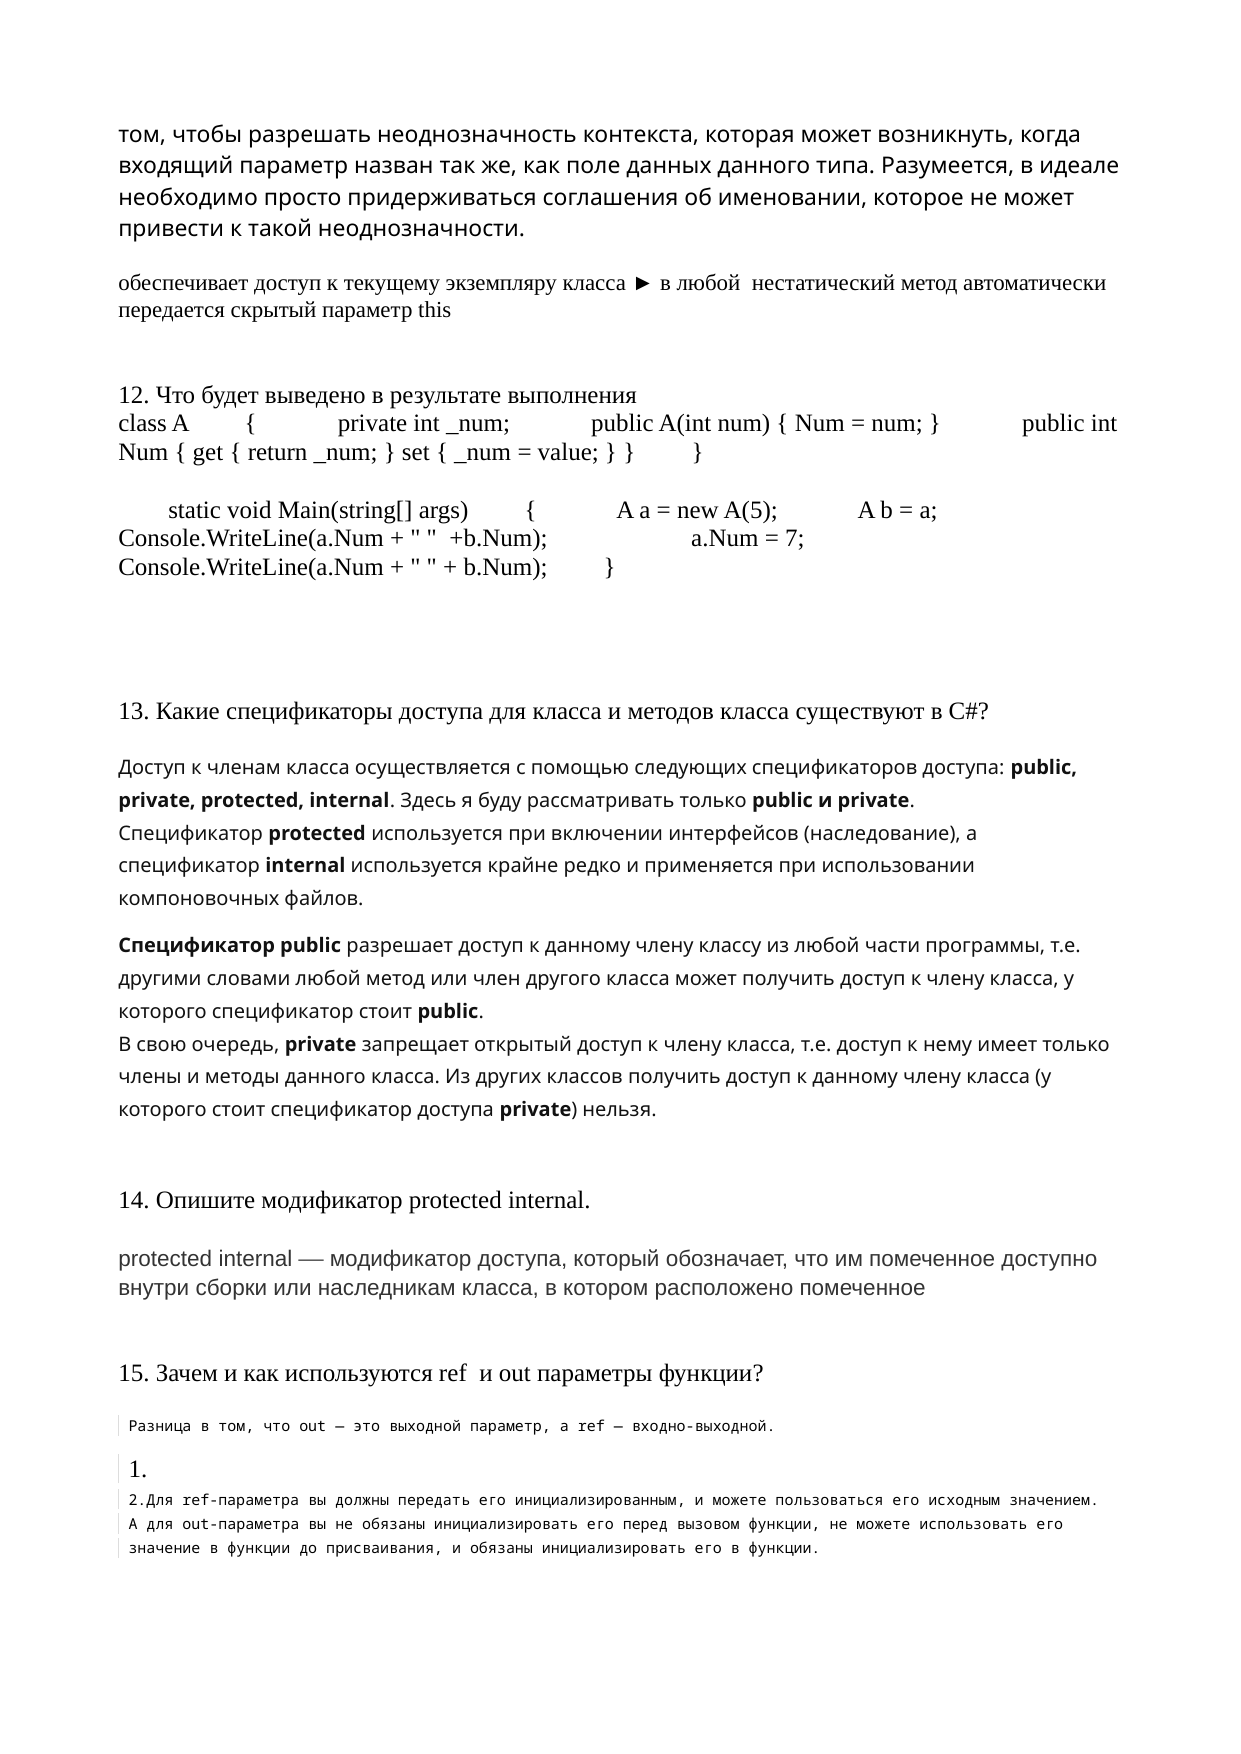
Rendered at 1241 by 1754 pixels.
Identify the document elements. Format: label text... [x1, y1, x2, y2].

text том, чтобы разрешать неоднозначность контекста, которая может возникнуть, когда входящий параметр назван так же, как поле данных данного типа. Разумеется, в идеале необходимо просто придерживаться соглашения об именовании, которое не может привести к такой неоднозначности. обеспечивает доступ к текущему экземпляру класса ► в любой нестатический метод автоматически передается скрытый параметр this [118, 118, 1122, 322]
list Для ref-параметра вы должны передать его инициализированным, и можете пользоваться его исходным значением. А для out-параметра вы не обязаны инициализировать его перед вызовом функции, не можете использовать его значение в функции до присваивания, и обязаны инициализировать его в функции. [118, 1489, 1122, 1558]
text Разница в том, что out — это выходной параметр, а ref — входно-выходной. [119, 1415, 1122, 1436]
text 14. Опишите модификатор protected internal. [118, 1185, 1122, 1214]
text Спецификатор public разрешает доступ к данному члену классу из любой части программы, т.е. другими словами любой метод или член другого класса может получить доступ к члену класса, у которого спецификатор стоит public. В свою очередь, private запрещает открытый доступ к члену класса, т.е. доступ к нему имеет только члены и методы данного класса. Из других классов получить доступ к данному члену класса (у которого стоит спецификатор доступа private) нельзя. [118, 932, 1122, 1122]
text Доступ к членам класса осуществляется с помощью следующих спецификаторов доступа: public, private, protected, internal. Здесь я буду рассматривать только public и private. Спецификатор protected используется при включении интерфейсов (наследование), а спецификатор internal используется крайне редко и применяется при использовании компоновочных файлов. [118, 753, 1122, 912]
text protected internal — модификатор доступа, который обозначает, что им помеченное доступно внутри сборки или наследникам класса, в котором расположено помеченное [118, 1243, 1122, 1300]
text 15. Зачем и как используются ref и out параметры функции? [118, 1358, 1122, 1387]
text 13. Какие спецификаторы доступа для класса и методов класса существуют в C#? [118, 696, 1122, 725]
text 12. Что будет выведено в результате выполнения [118, 380, 1122, 408]
text static void Main(string[] args) { A a = new A(5); A b = a; Console.WriteLine(a.Num + " " +b.Num); a.Num = 7; Console.WriteLine(a.Num + " " + b.Num); } [118, 495, 1122, 581]
text class A { private int _num; public A(int num) { Num = num; } public int Num { get { return _num; } set { _num = value; } } } [118, 408, 1122, 466]
